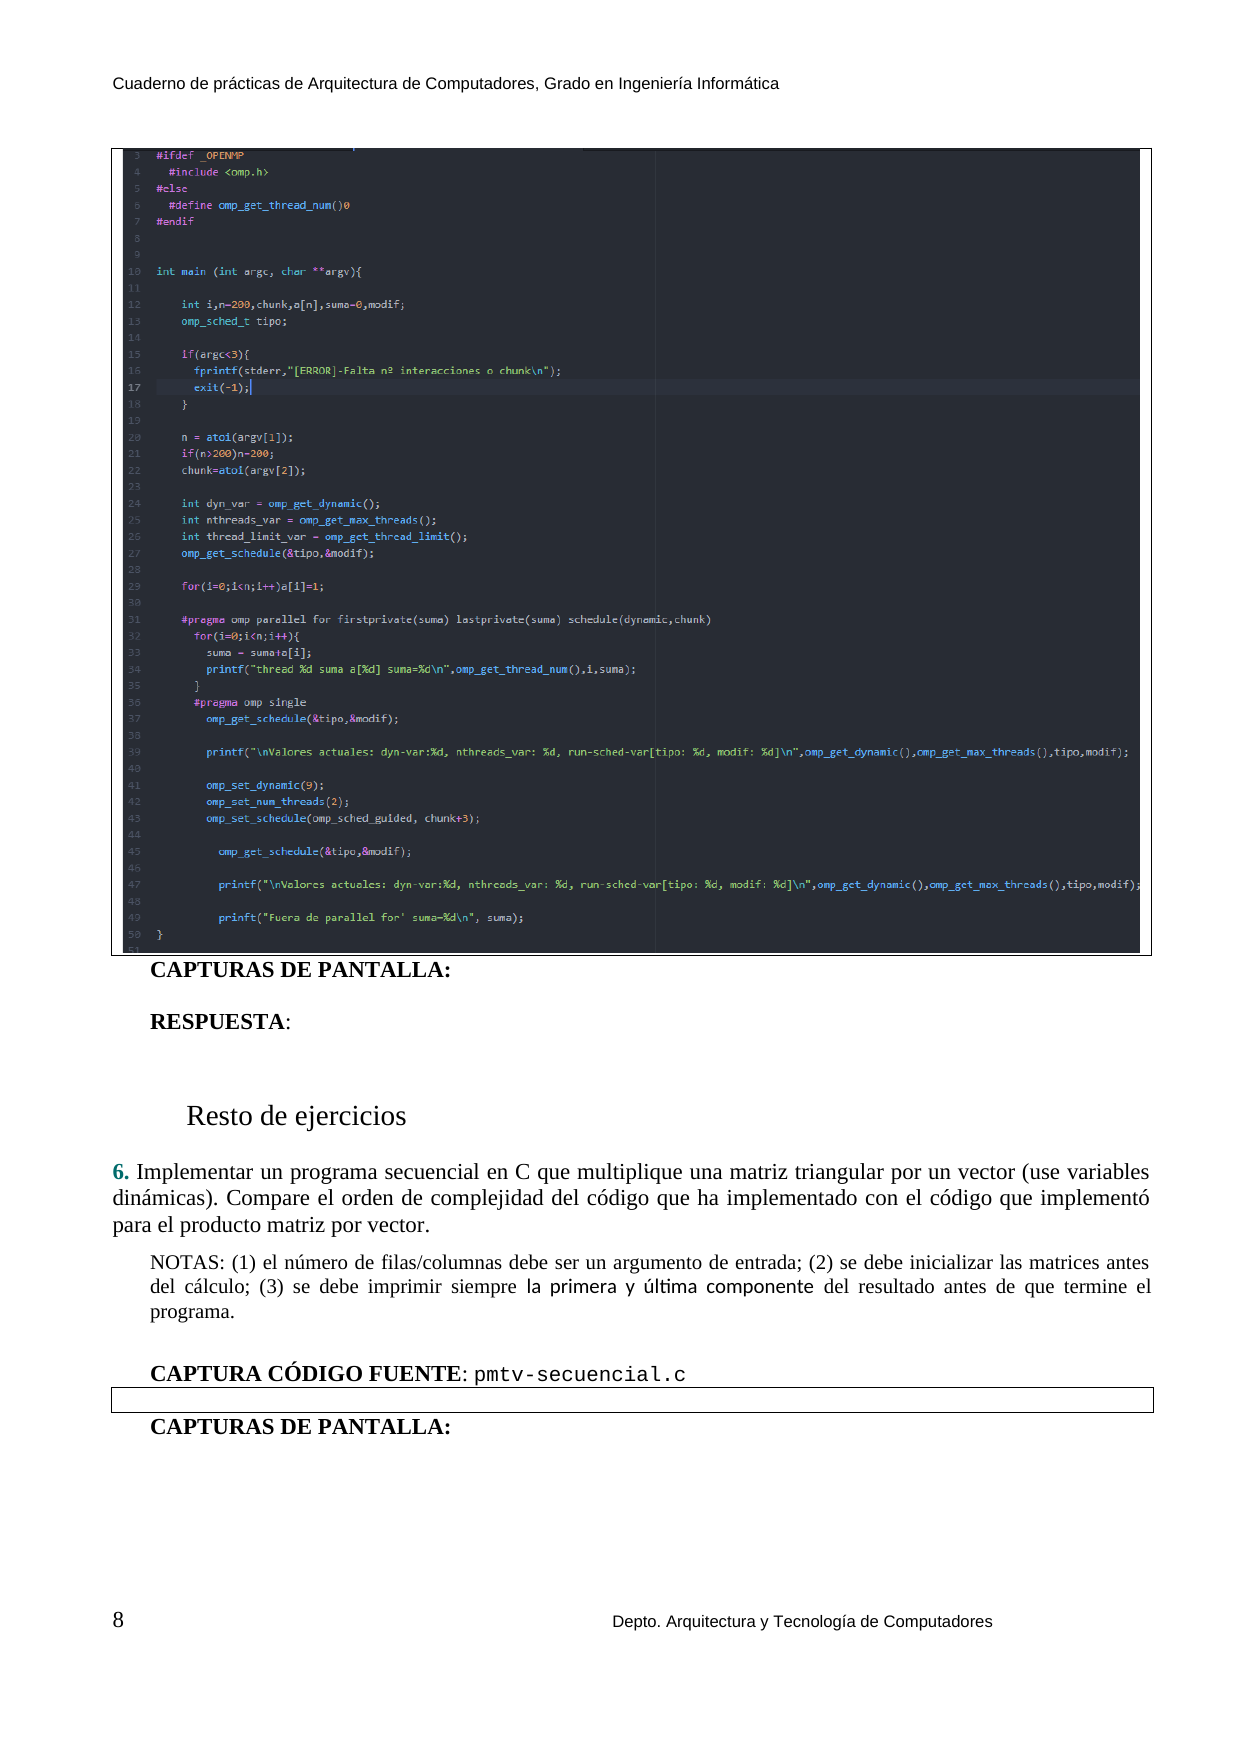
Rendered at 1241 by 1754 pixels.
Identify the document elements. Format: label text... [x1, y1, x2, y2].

table_header [112, 149, 1151, 954]
subtitle Resto de ejercicios [150, 1098, 1152, 1132]
table_header [112, 1388, 1153, 1412]
text RESPUESTA: [150, 1008, 1152, 1035]
list 6. Implementar un programa secuencial en C que multiplique una matriz triangular por un vector (use variables dinámicas). Compare el orden de complejidad del código que ha implementado con el código que implementó para el producto matriz por vector. [112, 1158, 1152, 1237]
list NOTAS: (1) el número de filas/columnas debe ser un argumento de entrada; (2) se debe inicializar las matrices antes del cálculo; (3) se debe imprimir siempre la primera y última componente del resultado antes de que termine el programa. [150, 1249, 1152, 1323]
text CAPTURAS DE PANTALLA: [150, 956, 1152, 982]
text CAPTURA CÓDIGO FUENTE: pmtv-secuencial.c [150, 1360, 1152, 1387]
text CAPTURAS DE PANTALLA: [150, 1413, 1152, 1439]
